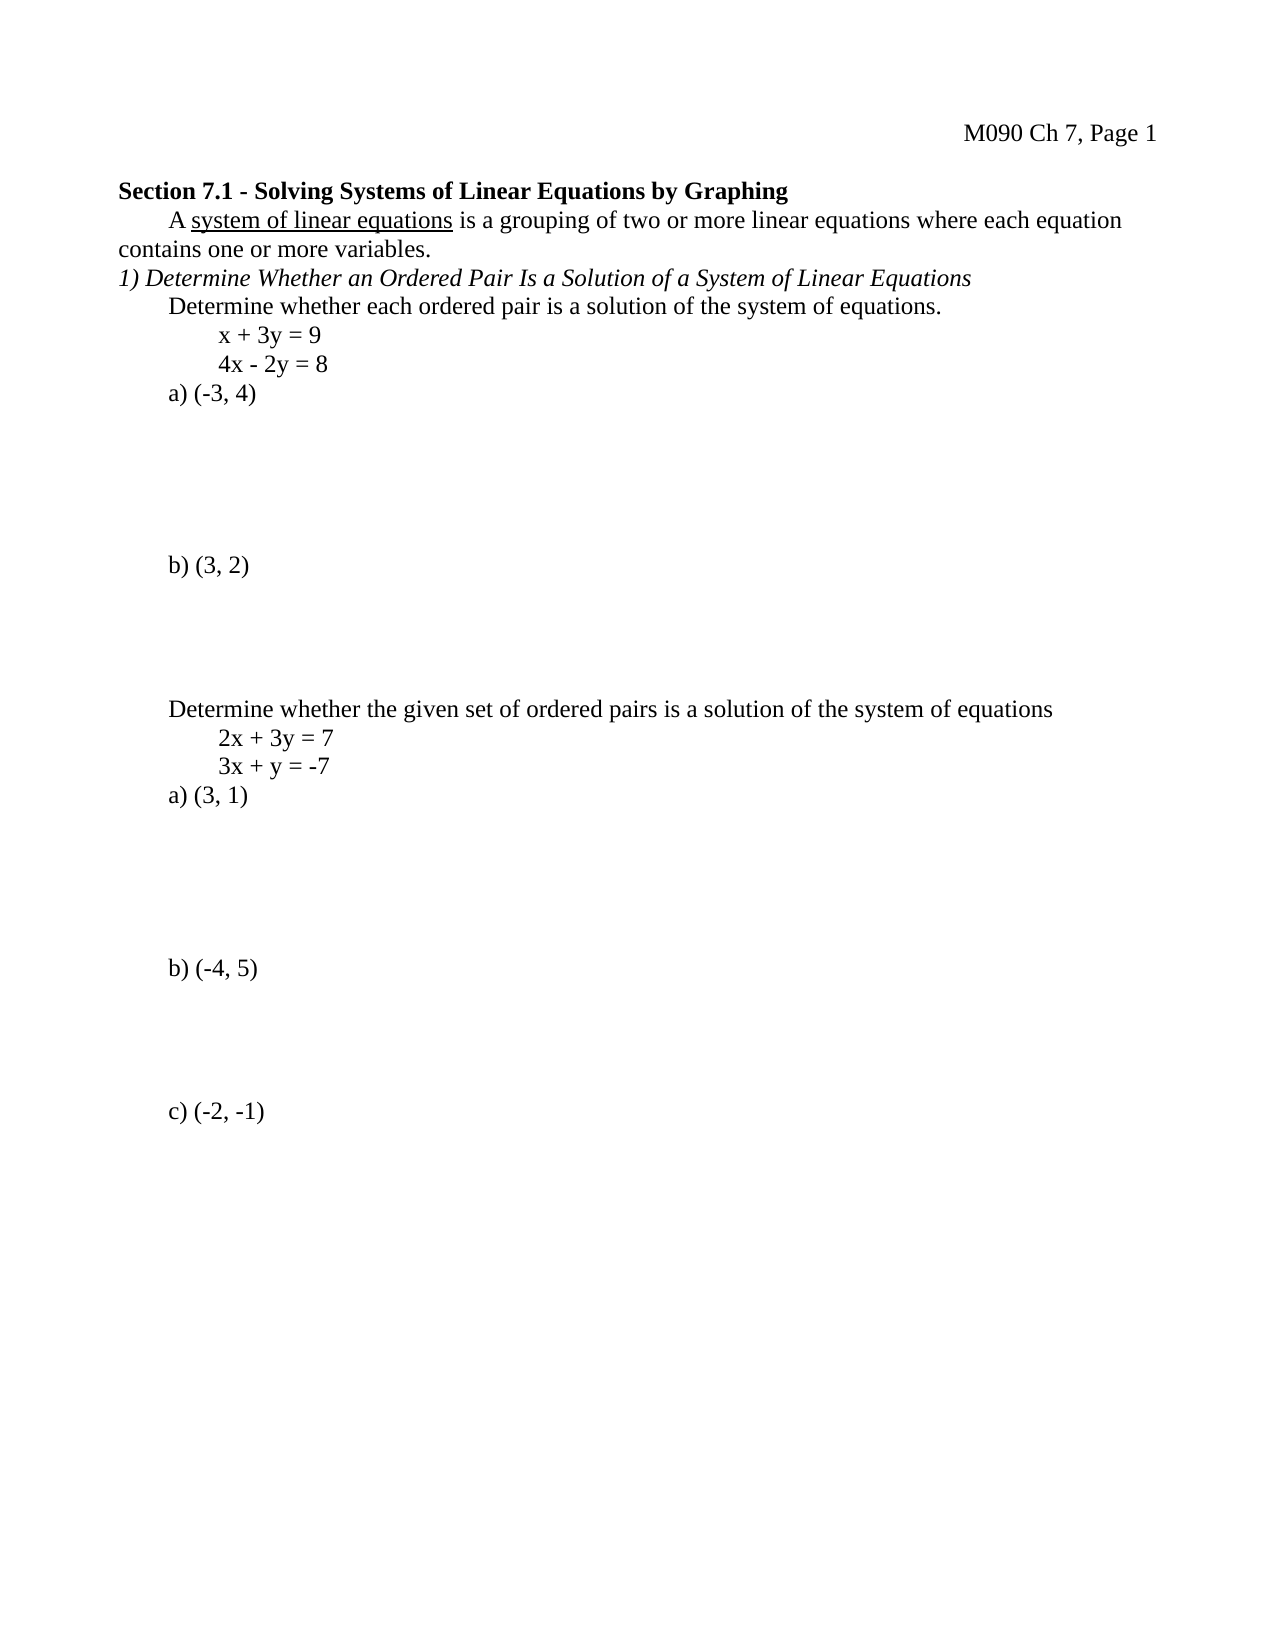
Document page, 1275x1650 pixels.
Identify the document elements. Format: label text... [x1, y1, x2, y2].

text a) (-3, 4) [118, 378, 1157, 406]
text 2x + 3y = 7 [118, 723, 1157, 751]
text A system of linear equations is a grouping of two or more linear equations where each equation contains one or more variables. [118, 205, 1157, 263]
text Section 7.1 - Solving Systems of Linear Equations by Graphing [118, 176, 1157, 205]
text 3x + y = -7 [118, 751, 1157, 780]
text Determine whether each ordered pair is a solution of the system of equations. [118, 291, 1157, 320]
text a) (3, 1) [118, 780, 1157, 809]
text b) (3, 2) [118, 550, 1157, 579]
text c) (-2, -1) [118, 1096, 1157, 1125]
text 1) Determine Whether an Ordered Pair Is a Solution of a System of Linear Equations [118, 263, 1157, 291]
text Determine whether the given set of ordered pairs is a solution of the system of equations [118, 694, 1157, 723]
text x + 3y = 9 [118, 320, 1157, 349]
text b) (-4, 5) [118, 953, 1157, 981]
text 4x - 2y = 8 [118, 349, 1157, 378]
